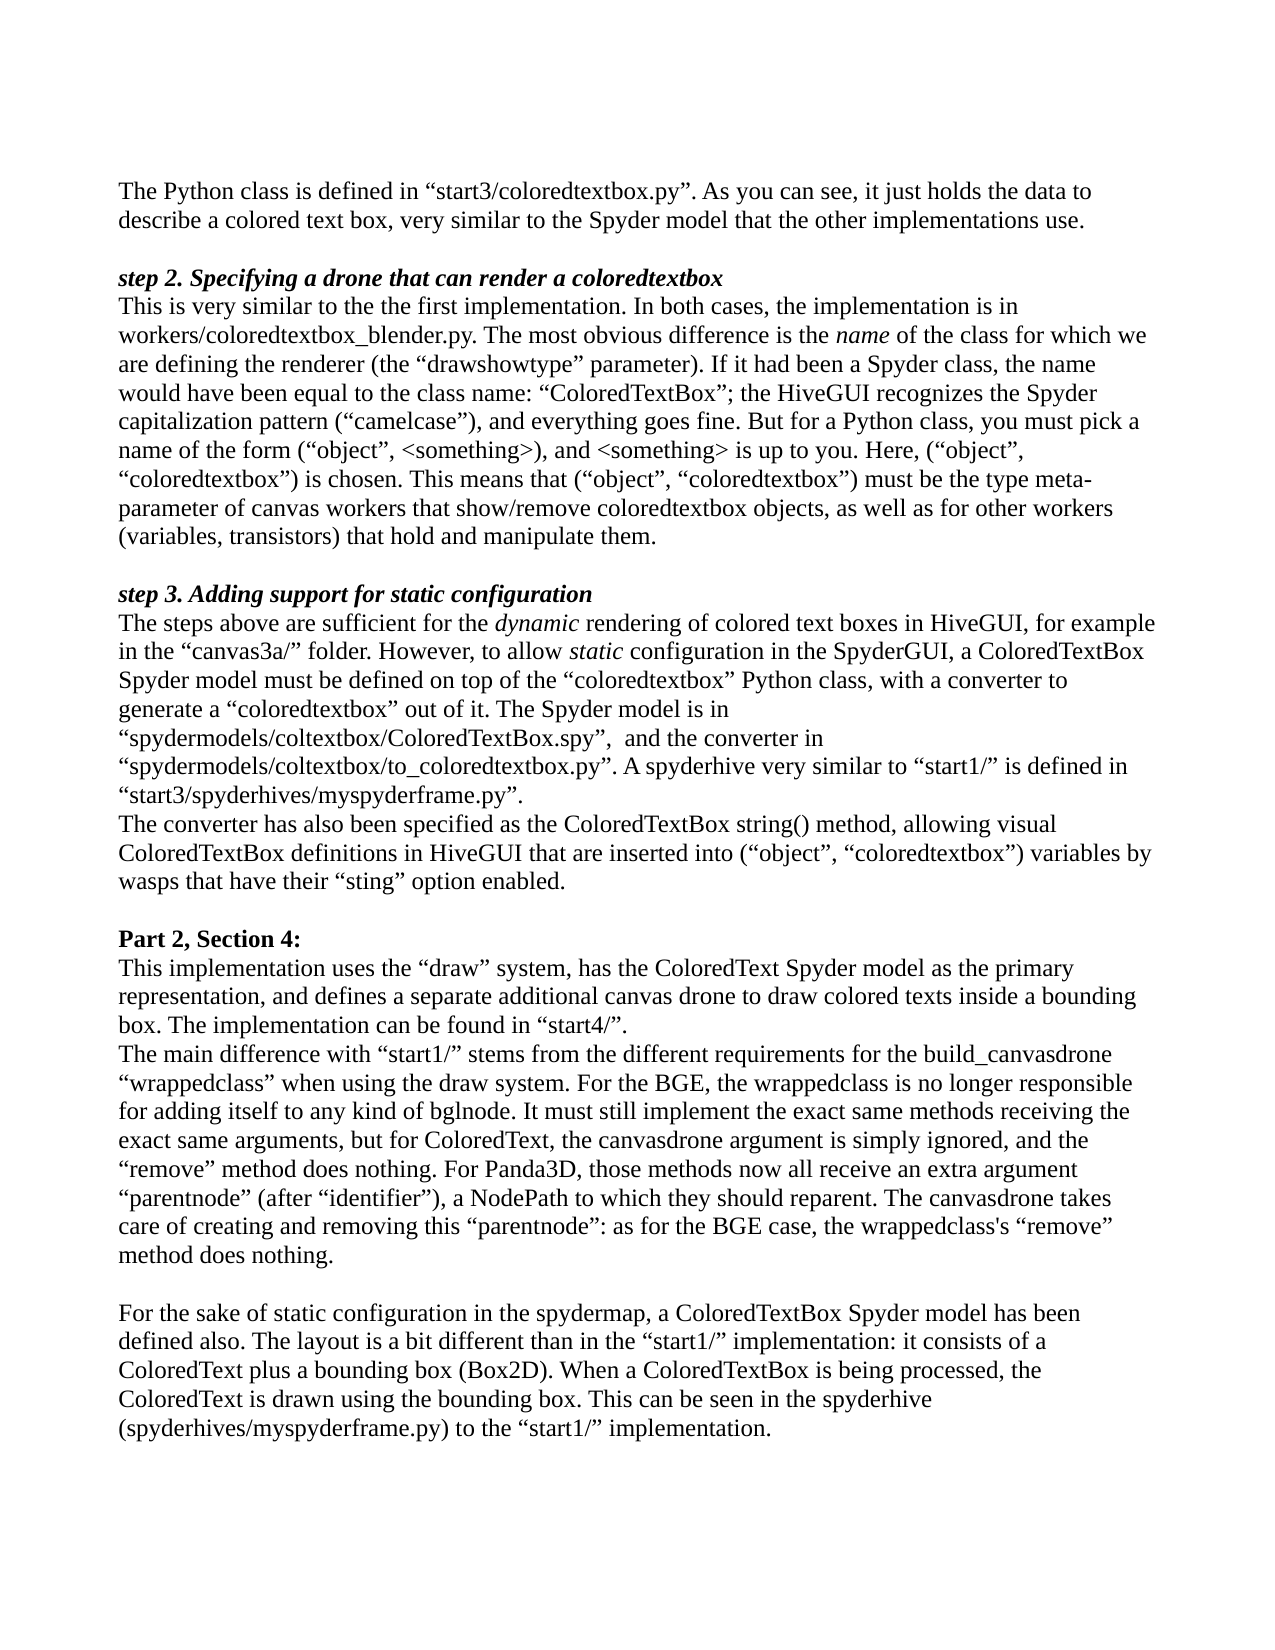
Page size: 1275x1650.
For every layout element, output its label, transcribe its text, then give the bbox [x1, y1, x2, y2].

text The converter has also been specified as the ColoredTextBox string() method, allowing visual ColoredTextBox definitions in HiveGUI that are inserted into (“object”, “coloredtextbox”) variables by wasps that have their “sting” option enabled. [118, 809, 1157, 895]
text step 3. Adding support for static configuration [118, 579, 1157, 608]
text The main difference with “start1/” stems from the different requirements for the build_canvasdrone “wrappedclass” when using the draw system. For the BGE, the wrappedclass is no longer responsible for adding itself to any kind of bglnode. It must still implement the exact same methods receiving the exact same arguments, but for ColoredText, the canvasdrone argument is simply ignored, and the “remove” method does nothing. For Panda3D, those methods now all receive an extra argument “parentnode” (after “identifier”), a NodePath to which they should reparent. The canvasdrone takes care of creating and removing this “parentnode”: as for the BGE case, the wrappedclass's “remove” method does nothing. [118, 1039, 1157, 1269]
text For the sake of static configuration in the spydermap, a ColoredTextBox Spyder model has been defined also. The layout is a bit different than in the “start1/” implementation: it consists of a ColoredText plus a bounding box (Box2D). When a ColoredTextBox is being processed, the ColoredText is drawn using the bounding box. This can be seen in the spyderhive (spyderhives/myspyderframe.py) to the “start1/” implementation. [118, 1298, 1157, 1441]
text This implementation uses the “draw” system, has the ColoredText Spyder model as the primary representation, and defines a separate additional canvas drone to draw colored texts inside a bounding box. The implementation can be found in “start4/”. [118, 953, 1157, 1039]
text Part 2, Section 4: [118, 924, 1157, 953]
text The steps above are sufficient for the dynamic rendering of colored text boxes in HiveGUI, for example in the “canvas3a/” folder. However, to allow static configuration in the SpyderGUI, a ColoredTextBox Spyder model must be defined on top of the “coloredtextbox” Python class, with a converter to generate a “coloredtextbox” out of it. The Spyder model is in “spydermodels/coltextbox/ColoredTextBox.spy”, and the converter in “spydermodels/coltextbox/to_coloredtextbox.py”. A spyderhive very similar to “start1/” is defined in “start3/spyderhives/myspyderframe.py”. [118, 608, 1157, 809]
text The Python class is defined in “start3/coloredtextbox.py”. As you can see, it just holds the data to describe a colored text box, very similar to the Spyder model that the other implementations use. [118, 176, 1157, 234]
text step 2. Specifying a drone that can render a coloredtextbox [118, 263, 1157, 291]
text This is very similar to the the first implementation. In both cases, the implementation is in workers/coloredtextbox_blender.py. The most obvious difference is the name of the class for which we are defining the renderer (the “drawshowtype” parameter). If it had been a Spyder class, the name would have been equal to the class name: “ColoredTextBox”; the HiveGUI recognizes the Spyder capitalization pattern (“camelcase”), and everything goes fine. But for a Python class, you must pick a name of the form (“object”, <something>), and <something> is up to you. Here, (“object”, “coloredtextbox”) is chosen. This means that (“object”, “coloredtextbox”) must be the type meta-parameter of canvas workers that show/remove coloredtextbox objects, as well as for other workers (variables, transistors) that hold and manipulate them. [118, 291, 1157, 550]
